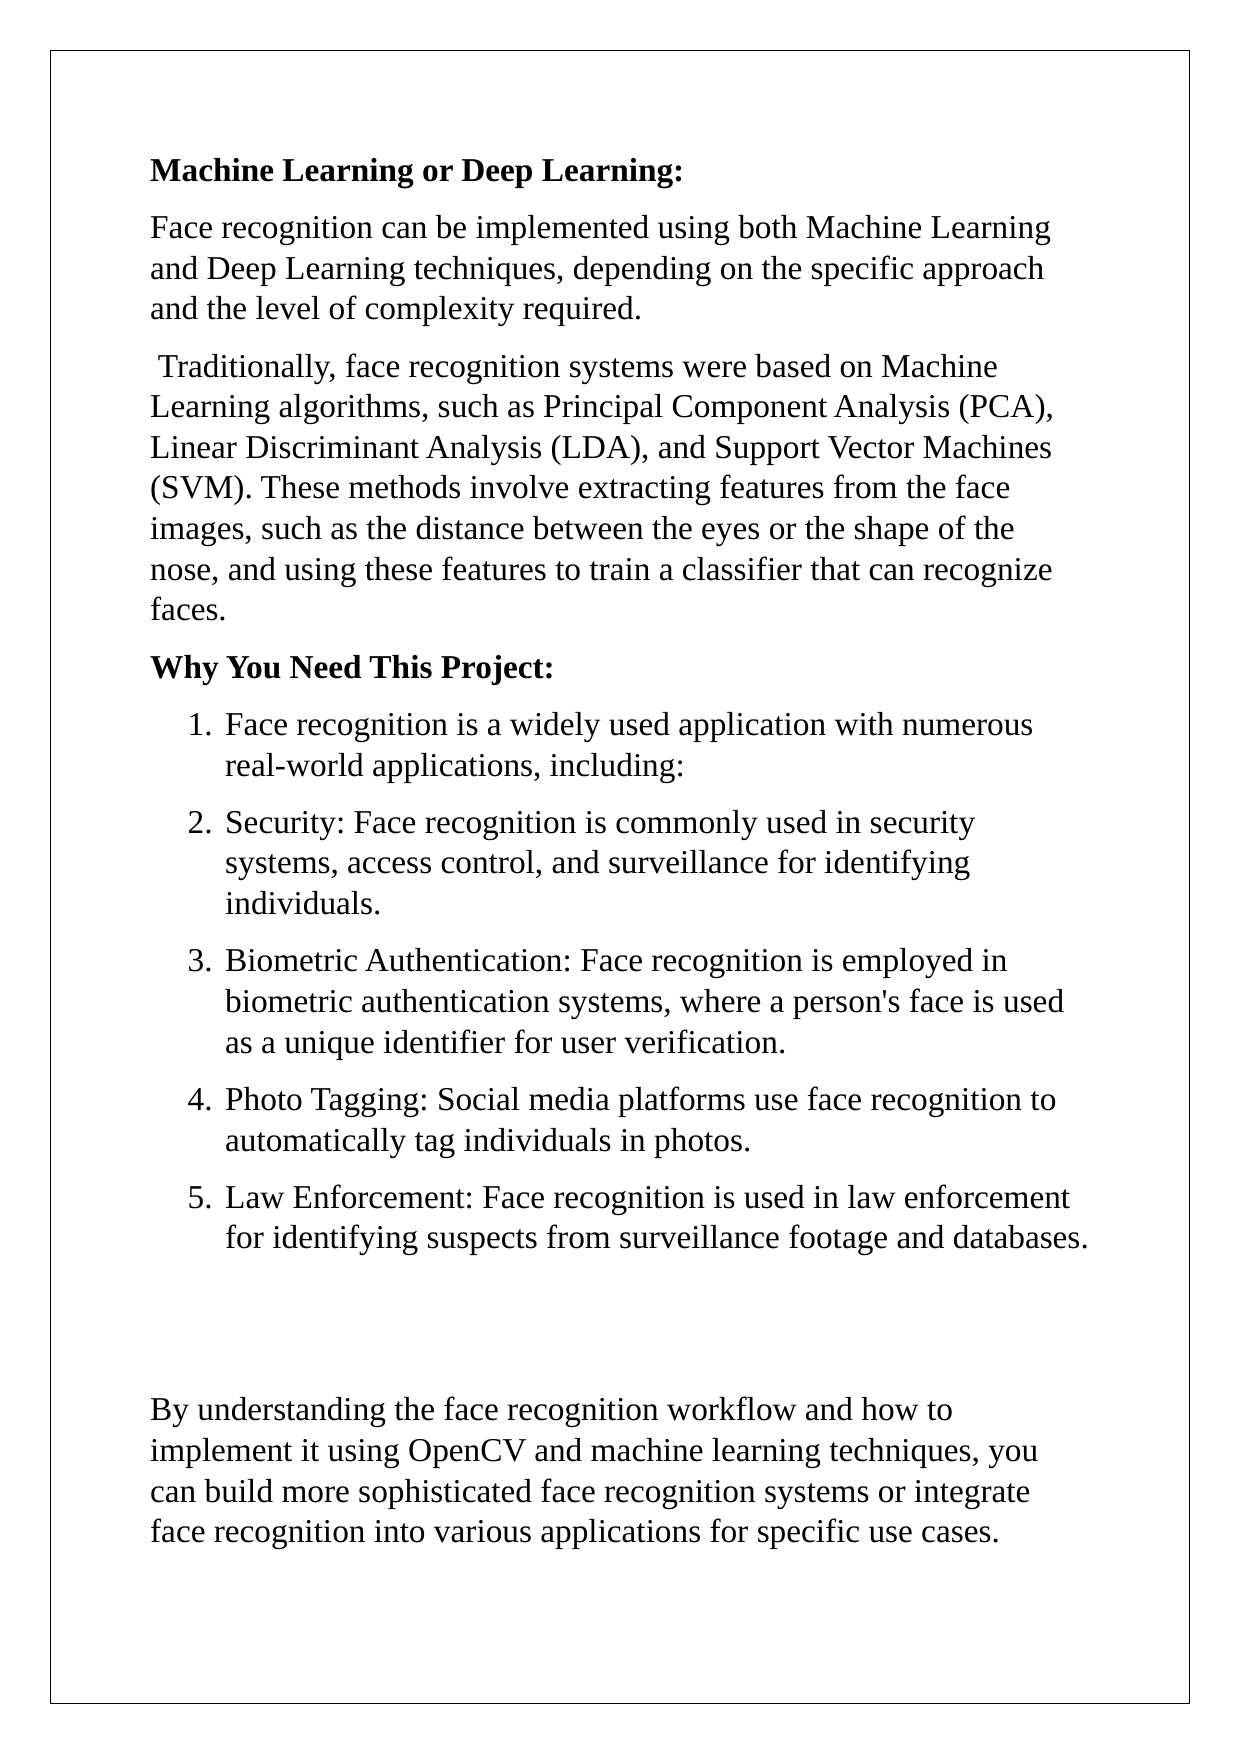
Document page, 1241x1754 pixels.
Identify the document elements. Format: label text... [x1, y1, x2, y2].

list Photo Tagging: Social media platforms use face recognition to automatically tag individuals in photos. [187, 1079, 1090, 1158]
list Security: Face recognition is commonly used in security systems, access control, and surveillance for identifying individuals. [187, 802, 1090, 922]
text Why You Need This Project: [150, 647, 1090, 685]
list Biometric Authentication: Face recognition is employed in biometric authentication systems, where a person's face is used as a unique identifier for user verification. [187, 941, 1090, 1060]
text Face recognition can be implemented using both Machine Learning and Deep Learning techniques, depending on the specific approach and the level of complexity required. [150, 207, 1090, 327]
list Face recognition is a widely used application with numerous real-world applications, including: [187, 704, 1090, 783]
text Machine Learning or Deep Learning: [150, 150, 1090, 188]
text Traditionally, face recognition systems were based on Machine Learning algorithms, such as Principal Component Analysis (PCA), Linear Discriminant Analysis (LDA), and Support Vector Machines (SVM). These methods involve extracting features from the face images, such as the distance between the eyes or the shape of the nose, and using these features to train a classifier that can recognize faces. [150, 346, 1090, 628]
list Law Enforcement: Face recognition is used in law enforcement for identifying suspects from surveillance footage and databases. [187, 1177, 1090, 1256]
text By understanding the face recognition workflow and how to implement it using OpenCV and machine learning techniques, you can build more sophisticated face recognition systems or integrate face recognition into various applications for specific use cases. [150, 1389, 1090, 1550]
